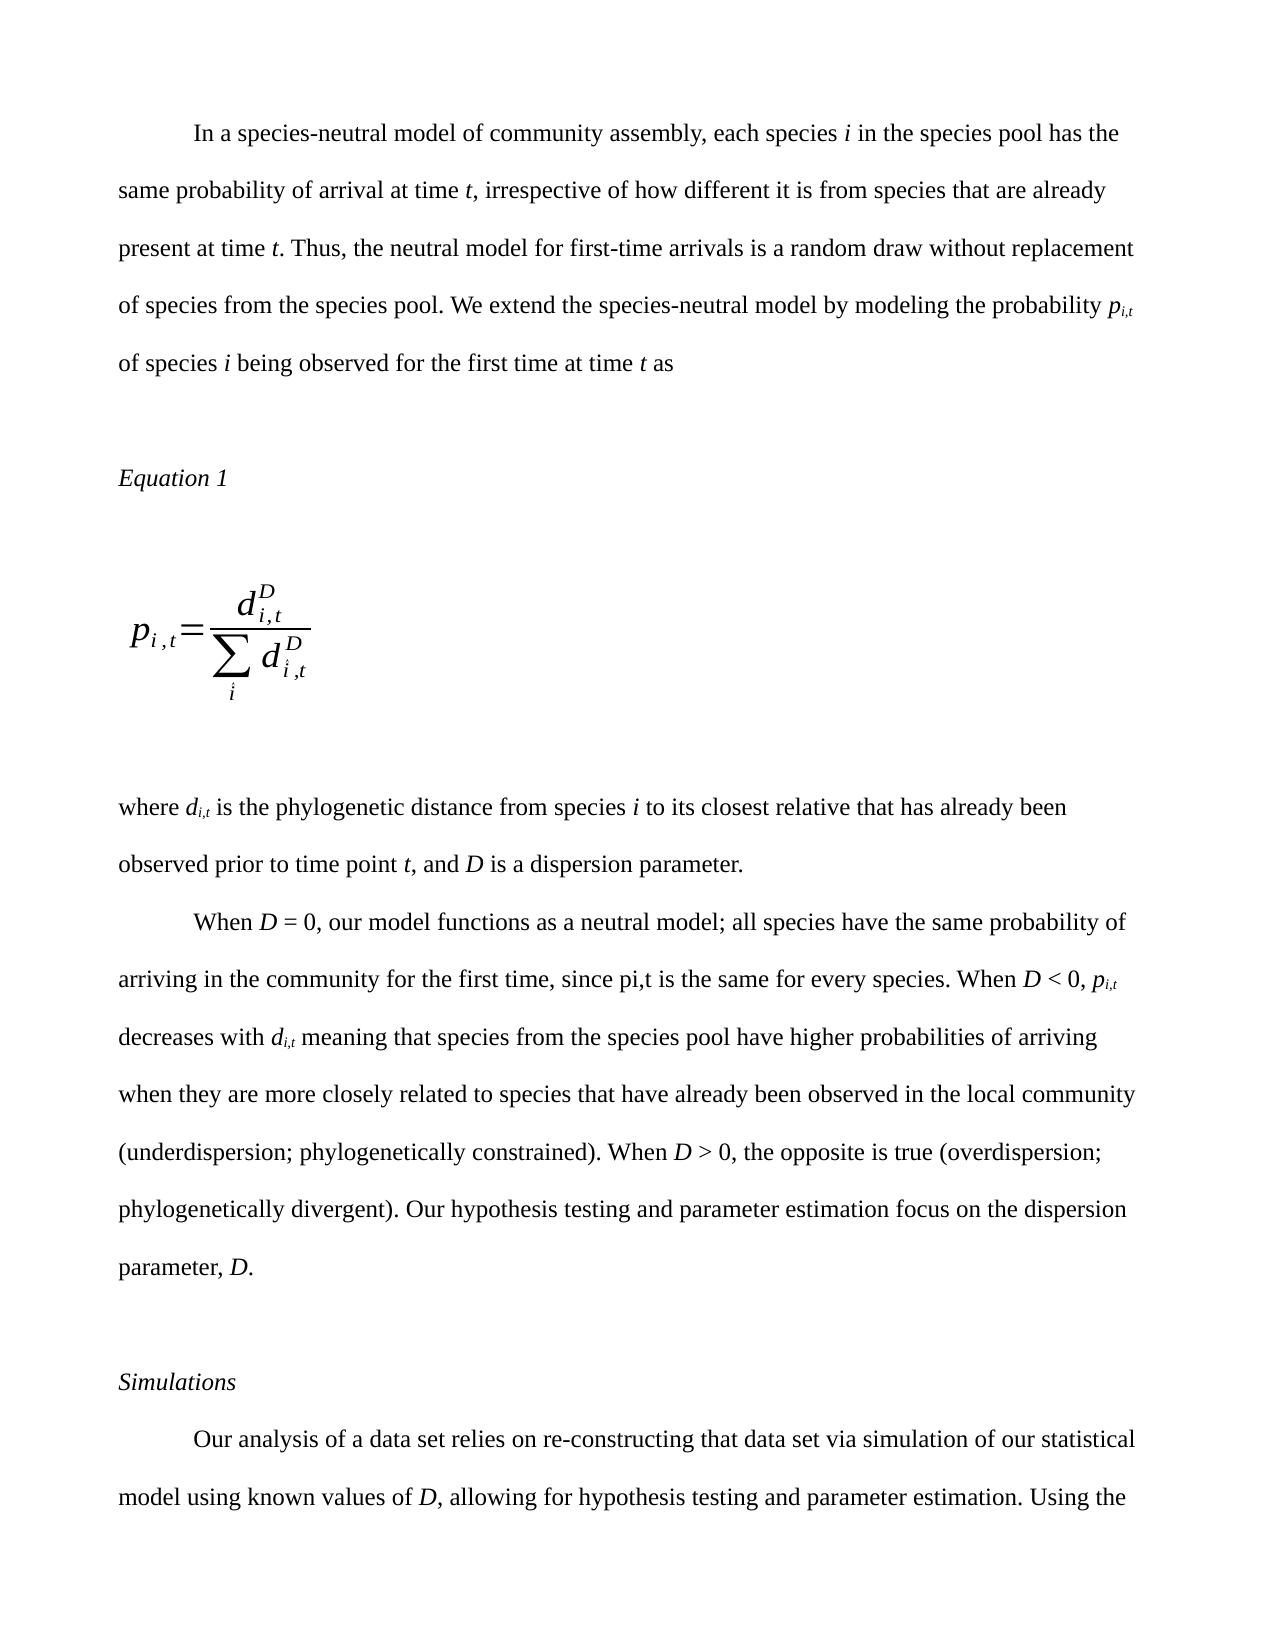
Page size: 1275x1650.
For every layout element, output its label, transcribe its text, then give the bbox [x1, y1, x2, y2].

text When D = 0, our model functions as a neutral model; all species have the same probability of arriving in the community for the first time, since pi,t is the same for every species. When D < 0, pi,t decreases with di,t meaning that species from the species pool have higher probabilities of arriving when they are more closely related to species that have already been observed in the local community (underdispersion; phylogenetically constrained). When D > 0, the opposite is true (overdispersion; phylogenetically divergent). Our hypothesis testing and parameter estimation focus on the dispersion parameter, D. [118, 907, 1157, 1280]
text In a species-neutral model of community assembly, each species i in the species pool has the same probability of arrival at time t, irrespective of how different it is from species that are already present at time t. Thus, the neutral model for first-time arrivals is a random draw without replacement of species from the species pool. We extend the species-neutral model by modeling the probability pi,t of species i being observed for the first time at time t as [118, 118, 1157, 377]
text where di,t is the phylogenetic distance from species i to its closest relative that has already been observed prior to time point t, and D is a dispersion parameter. [118, 792, 1157, 878]
text Our analysis of a data set relies on re-constructing that data set via simulation of our statistical model using known values of D, allowing for hypothesis testing and parameter estimation. Using the [118, 1424, 1157, 1510]
subtitle Equation 1 [118, 463, 1157, 492]
subtitle Simulations [118, 1367, 1157, 1395]
